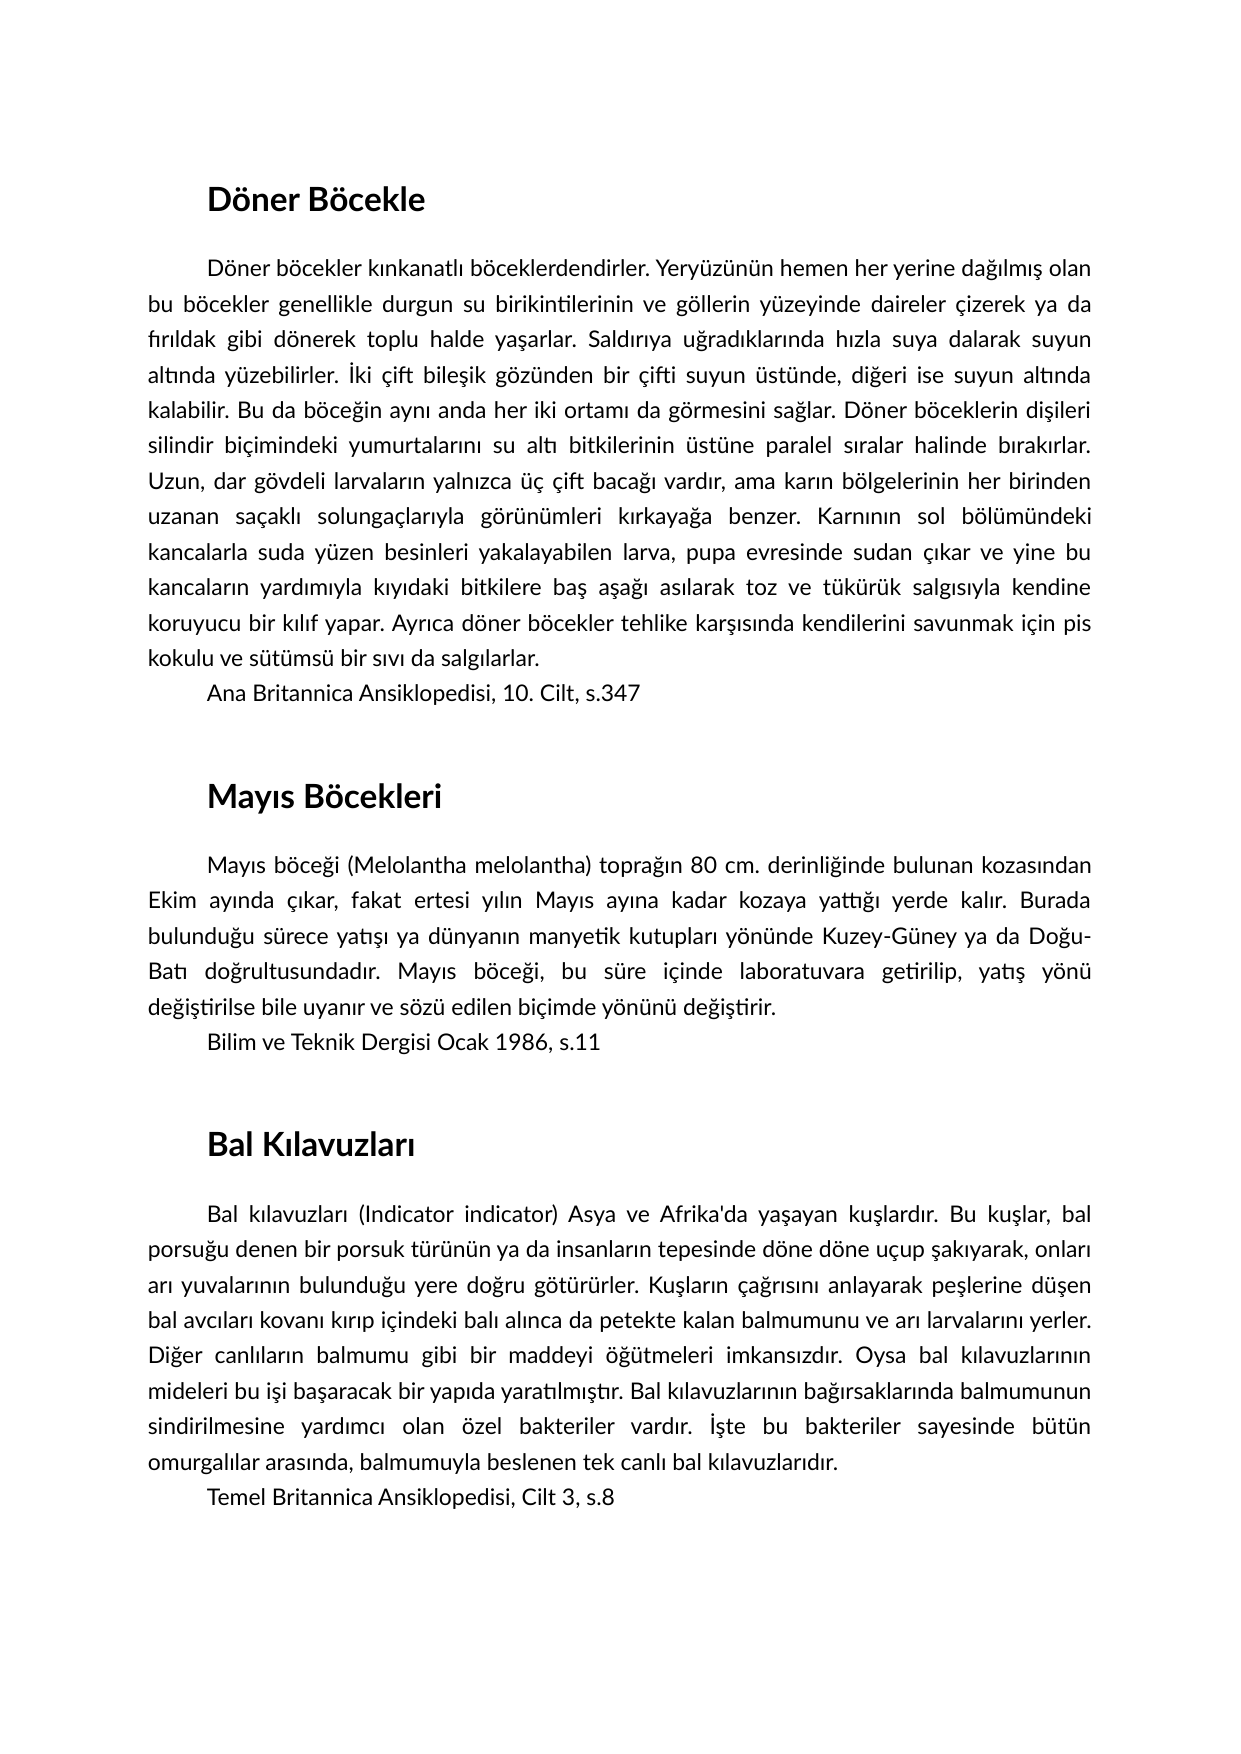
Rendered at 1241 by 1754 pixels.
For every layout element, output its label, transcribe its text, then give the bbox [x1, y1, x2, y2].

subtitle Mayıs Böcekleri [148, 780, 1093, 815]
text Ana Britannica Ansiklopedisi, 10. Cilt, s.347 [148, 673, 1093, 709]
text Bal kılavuzları (Indicator indicator) Asya ve Afrika'da yaşayan kuşlardır. Bu kuşlar, bal porsuğu denen bir porsuk türünün ya da insanların tepesinde döne döne uçup şakıyarak, onları arı yuvalarının bulunduğu yere doğru götürürler. Kuşların çağrısını anlayarak peşlerine düşen bal avcıları kovanı kırıp içindeki balı alınca da petekte kalan balmumunu ve arı larvalarını yerler. Diğer canlıların balmumu gibi bir maddeyi öğütmeleri imkansızdır. Oysa bal kılavuzlarının mideleri bu işi başaracak bir yapıda yaratılmıştır. Bal kılavuzlarının bağırsaklarında balmumunun sindirilmesine yardımcı olan özel bakteriler vardır. İşte bu bakteriler sayesinde bütün omurgalılar arasında, balmumuyla beslenen tek canlı bal kılavuzlarıdır. [148, 1194, 1093, 1477]
subtitle Döner Böcekle [148, 183, 1093, 218]
text Döner böcekler kınkanatlı böceklerdendirler. Yeryüzünün hemen her yerine dağılmış olan bu böcekler genellikle durgun su birikintilerinin ve göllerin yüzeyinde daireler çizerek ya da fırıldak gibi dönerek toplu halde yaşarlar. Saldırıya uğradıklarında hızla suya dalarak suyun altında yüzebilirler. İki çift bileşik gözünden bir çifti suyun üstünde, diğeri ise suyun altında kalabilir. Bu da böceğin aynı anda her iki ortamı da görmesini sağlar. Döner böceklerin dişileri silindir biçimindeki yumurtalarını su altı bitkilerinin üstüne paralel sıralar halinde bırakırlar. Uzun, dar gövdeli larvaların yalnızca üç çift bacağı vardır, ama karın bölgelerinin her birinden uzanan saçaklı solungaçlarıyla görünümleri kırkayağa benzer. Karnının sol bölümündeki kancalarla suda yüzen besinleri yakalayabilen larva, pupa evresinde sudan çıkar ve yine bu kancaların yardımıyla kıyıdaki bitkilere baş aşağı asılarak toz ve tükürük salgısıyla kendine koruyucu bir kılıf yapar. Ayrıca döner böcekler tehlike karşısında kendilerini savunmak için pis kokulu ve sütümsü bir sıvı da salgılarlar. [148, 248, 1093, 673]
text Mayıs böceği (Melolantha melolantha) toprağın 80 cm. derinliğinde bulunan kozasından Ekim ayında çıkar, fakat ertesi yılın Mayıs ayına kadar kozaya yattığı yerde kalır. Burada bulunduğu sürece yatışı ya dünyanın manyetik kutupları yönünde Kuzey-Güney ya da Doğu-Batı doğrultusundadır. Mayıs böceği, bu süre içinde laboratuvara getirilip, yatış yönü değiştirilse bile uyanır ve sözü edilen biçimde yönünü değiştirir. [148, 845, 1093, 1022]
subtitle Bal Kılavuzları [148, 1128, 1093, 1164]
text Temel Britannica Ansiklopedisi, Cilt 3, s.8 [148, 1477, 1093, 1513]
text Bilim ve Teknik Dergisi Ocak 1986, s.11 [148, 1022, 1093, 1058]
